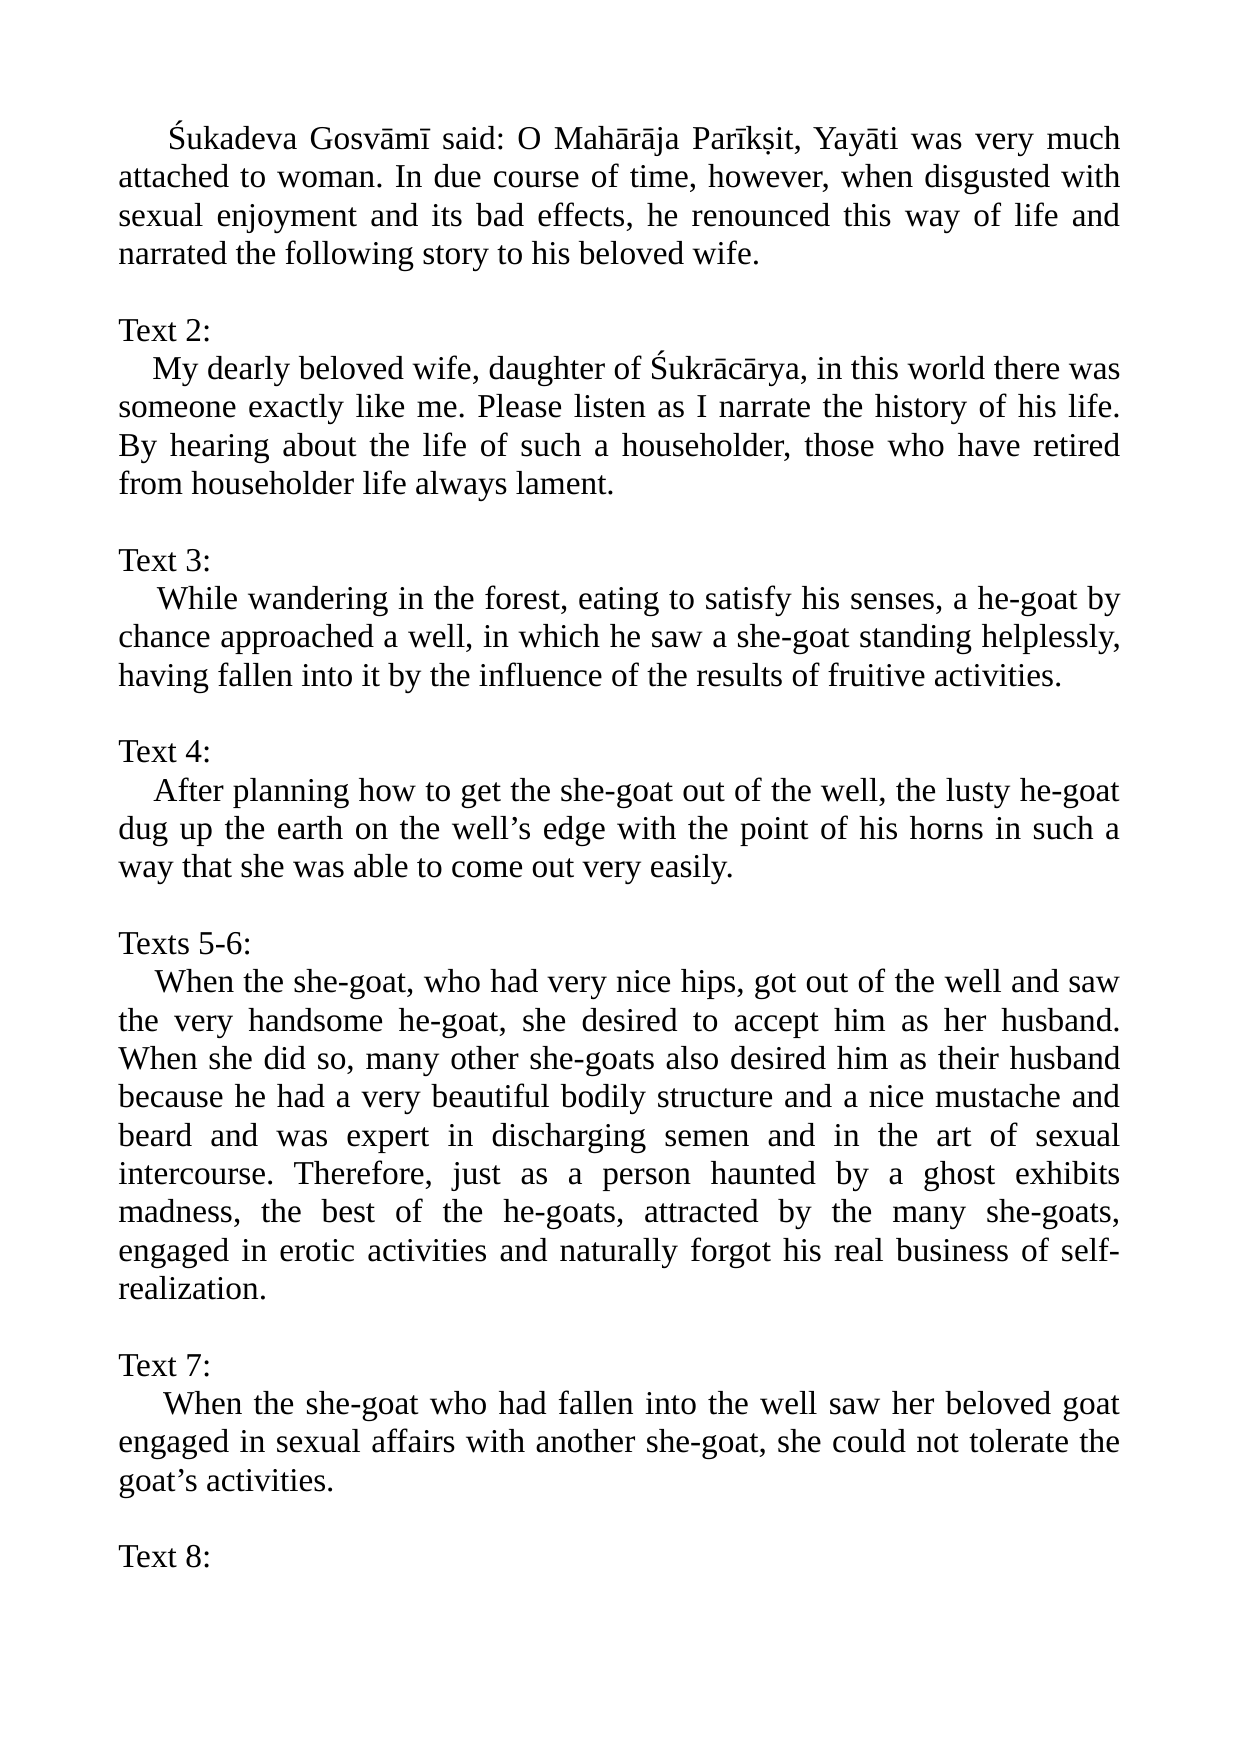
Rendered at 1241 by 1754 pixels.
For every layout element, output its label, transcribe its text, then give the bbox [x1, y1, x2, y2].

text Text 7: [118, 1345, 1122, 1383]
text Text 3: [118, 540, 1122, 578]
text When the she-goat, who had very nice hips, got out of the well and saw the very handsome he-goat, she desired to accept him as her husband. When she did so, many other she-goats also desired him as their husband because he had a very beautiful bodily structure and a nice mustache and beard and was expert in discharging semen and in the art of sexual intercourse. Therefore, just as a person haunted by a ghost exhibits madness, the best of the he-goats, attracted by the many she-goats, engaged in erotic activities and naturally forgot his real business of self-realization. [118, 961, 1122, 1306]
text Śukadeva Gosvāmī said: O Mahārāja Parīkṣit, Yayāti was very much attached to woman. In due course of time, however, when disgusted with sexual enjoyment and its bad effects, he renounced this way of life and narrated the following story to his beloved wife. [118, 118, 1122, 271]
text While wandering in the forest, eating to satisfy his senses, a he-goat by chance approached a well, in which he saw a she-goat standing helplessly, having fallen into it by the influence of the results of fruitive activities. [118, 578, 1122, 693]
text Text 2: [118, 310, 1122, 348]
text After planning how to get the she-goat out of the well, the lusty he-goat dug up the earth on the well’s edge with the point of his horns in such a way that she was able to come out very easily. [118, 770, 1122, 885]
text Texts 5-6: [118, 923, 1122, 961]
text When the she-goat who had fallen into the well saw her beloved goat engaged in sexual affairs with another she-goat, she could not tolerate the goat’s activities. [118, 1383, 1122, 1498]
text Text 4: [118, 731, 1122, 770]
text Text 8: [118, 1536, 1122, 1575]
text My dearly beloved wife, daughter of Śukrācārya, in this world there was someone exactly like me. Please listen as I narrate the history of his life. By hearing about the life of such a householder, those who have retired from householder life always lament. [118, 348, 1122, 501]
